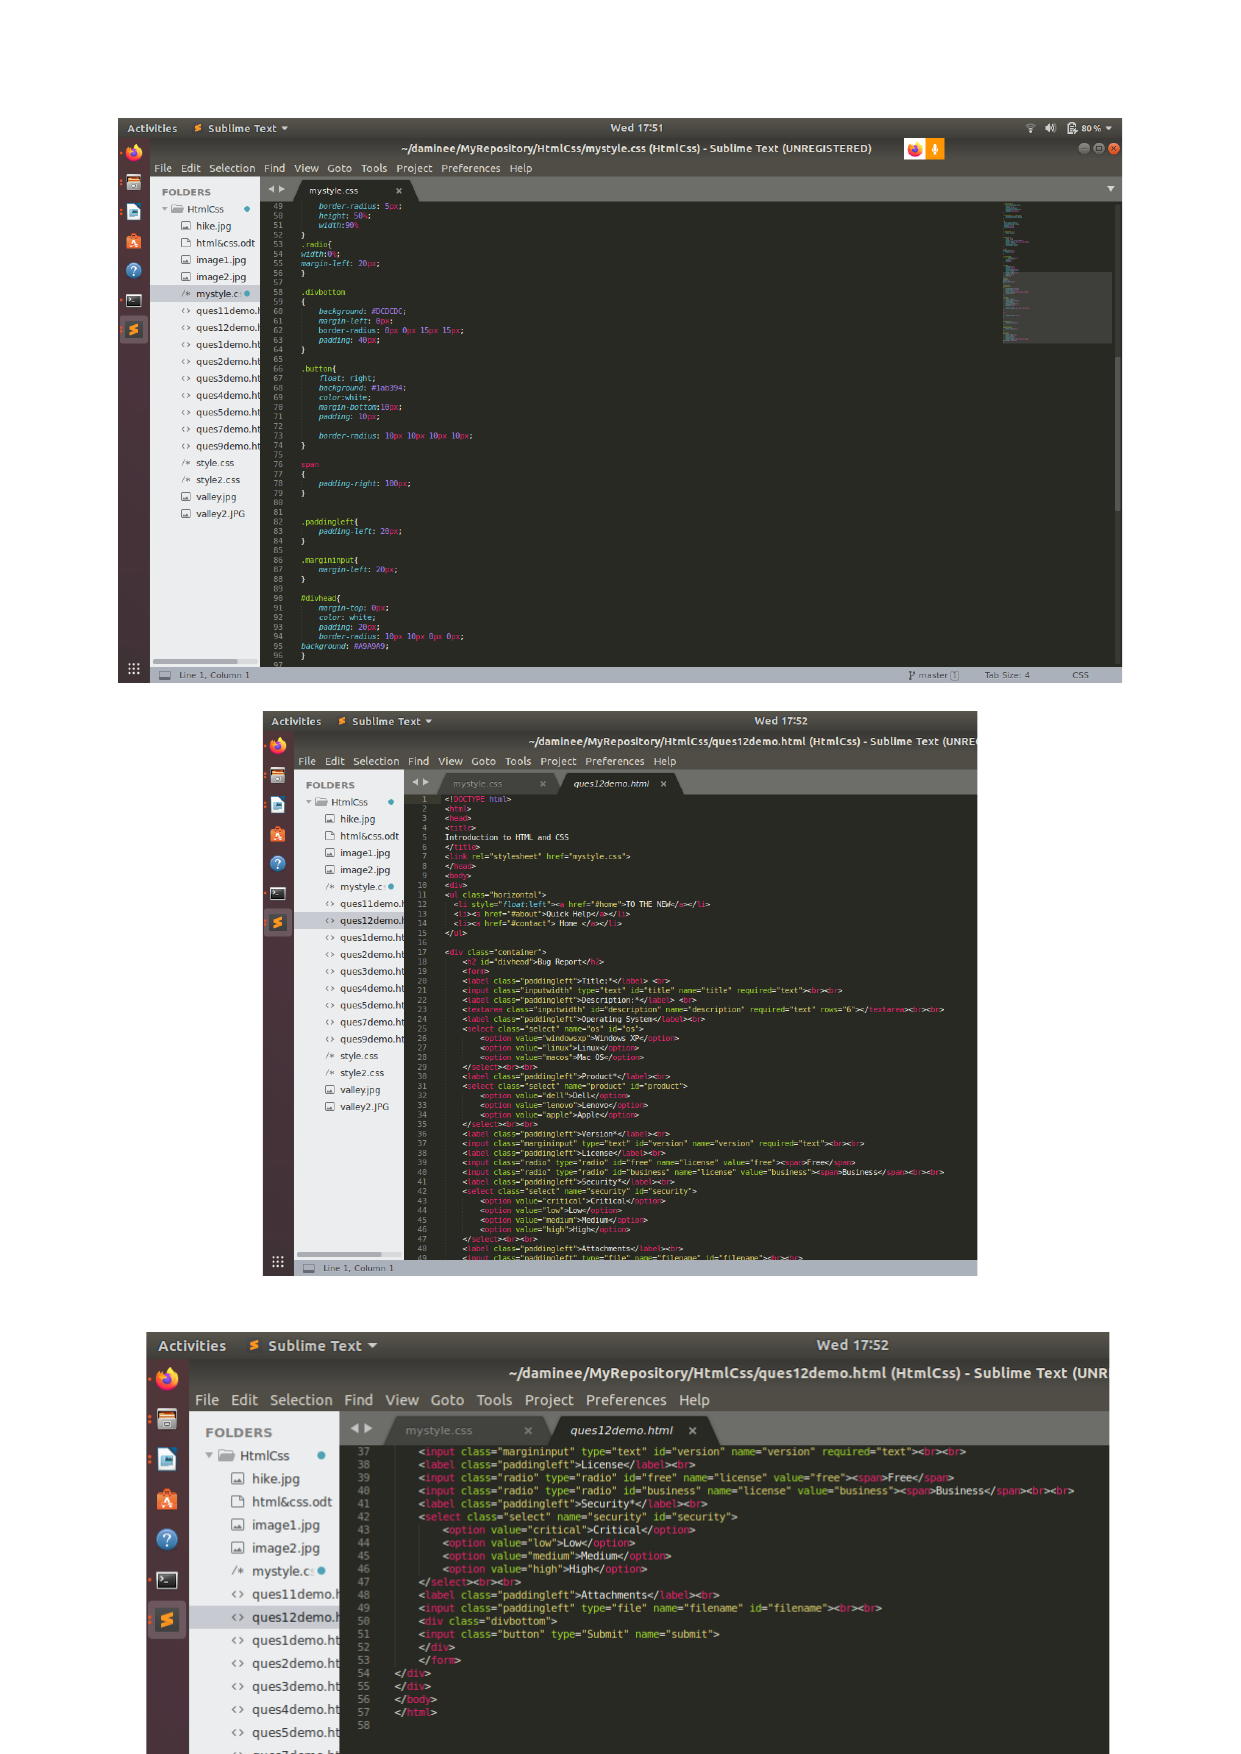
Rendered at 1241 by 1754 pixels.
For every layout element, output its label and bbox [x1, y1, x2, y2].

picture [118, 118, 1123, 683]
picture [146, 1332, 1110, 1754]
picture [262, 711, 978, 1276]
